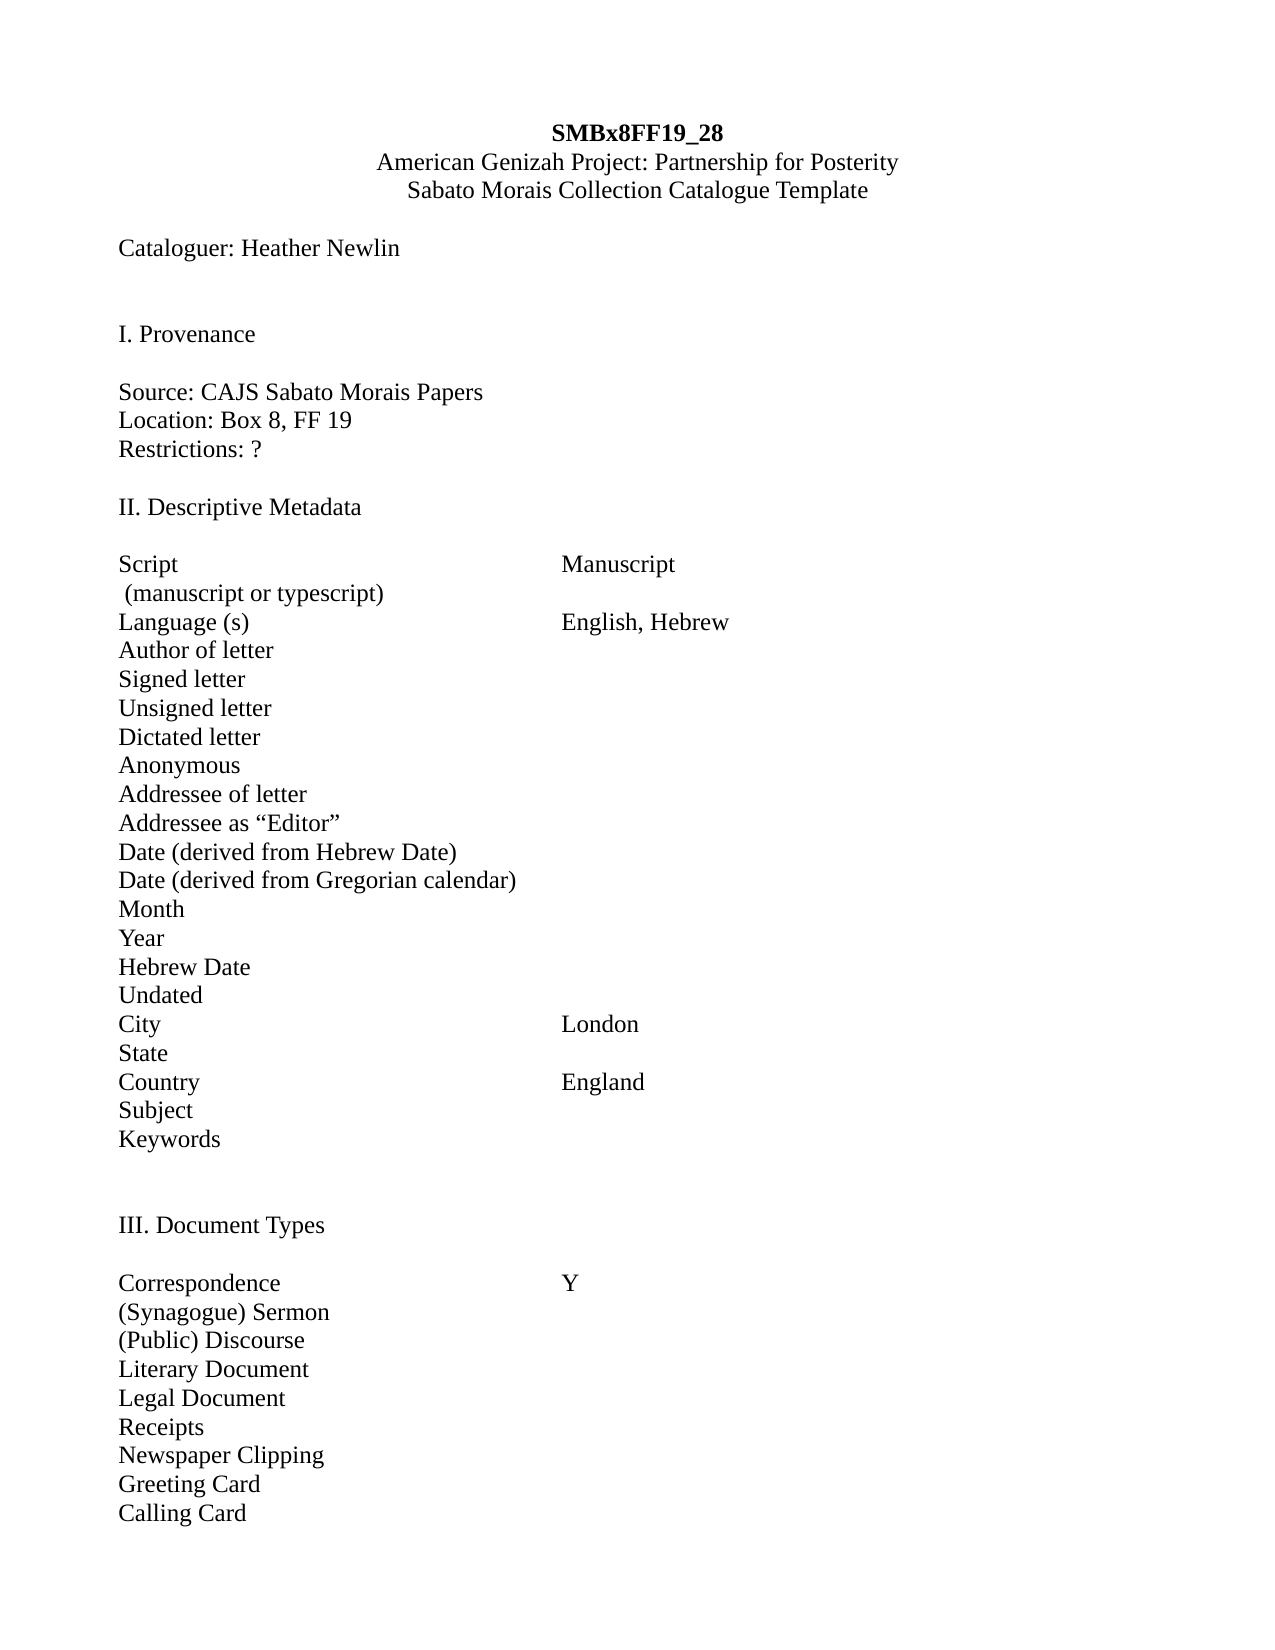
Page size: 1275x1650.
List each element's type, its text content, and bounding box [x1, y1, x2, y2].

text Dictated letter [118, 722, 1157, 751]
text I. Provenance [118, 319, 1157, 348]
text Date (derived from Gregorian calendar) [118, 866, 1157, 894]
text Language (s) English, Hebrew [118, 607, 1157, 636]
text Author of letter [118, 636, 1157, 664]
text Calling Card [118, 1498, 1157, 1527]
text Signed letter [118, 664, 1157, 693]
text Receipts [118, 1412, 1157, 1441]
text American Genizah Project: Partnership for Posterity [118, 147, 1157, 176]
text Year [118, 923, 1157, 952]
text Legal Document [118, 1383, 1157, 1412]
text Correspondence Y [118, 1268, 1157, 1297]
text Cataloguer: Heather Newlin [118, 233, 1157, 262]
text Restrictions: ? [118, 434, 1157, 463]
text Anonymous [118, 751, 1157, 779]
text III. Document Types [118, 1211, 1157, 1239]
text (manuscript or typescript) [118, 578, 1157, 607]
text Keywords [118, 1124, 1157, 1153]
text Literary Document [118, 1354, 1157, 1383]
text State [118, 1038, 1157, 1067]
text Script Manuscript [118, 549, 1157, 578]
text Date (derived from Hebrew Date) [118, 837, 1157, 866]
text Location: Box 8, FF 19 [118, 406, 1157, 434]
text Newspaper Clipping [118, 1441, 1157, 1469]
text Addressee of letter [118, 779, 1157, 808]
text (Synagogue) Sermon [118, 1297, 1157, 1326]
text Country England [118, 1067, 1157, 1096]
text SMBx8FF19_28 [118, 118, 1157, 147]
text Hebrew Date [118, 952, 1157, 981]
text Sabato Morais Collection Catalogue Template [118, 176, 1157, 204]
text Unsigned letter [118, 693, 1157, 722]
text Greeting Card [118, 1469, 1157, 1498]
text (Public) Discourse [118, 1326, 1157, 1354]
text Subject [118, 1096, 1157, 1124]
text II. Descriptive Metadata [118, 492, 1157, 521]
text Month [118, 894, 1157, 923]
text Addressee as “Editor” [118, 808, 1157, 837]
text Undated [118, 981, 1157, 1009]
text City London [118, 1009, 1157, 1038]
text Source: CAJS Sabato Morais Papers [118, 377, 1157, 406]
